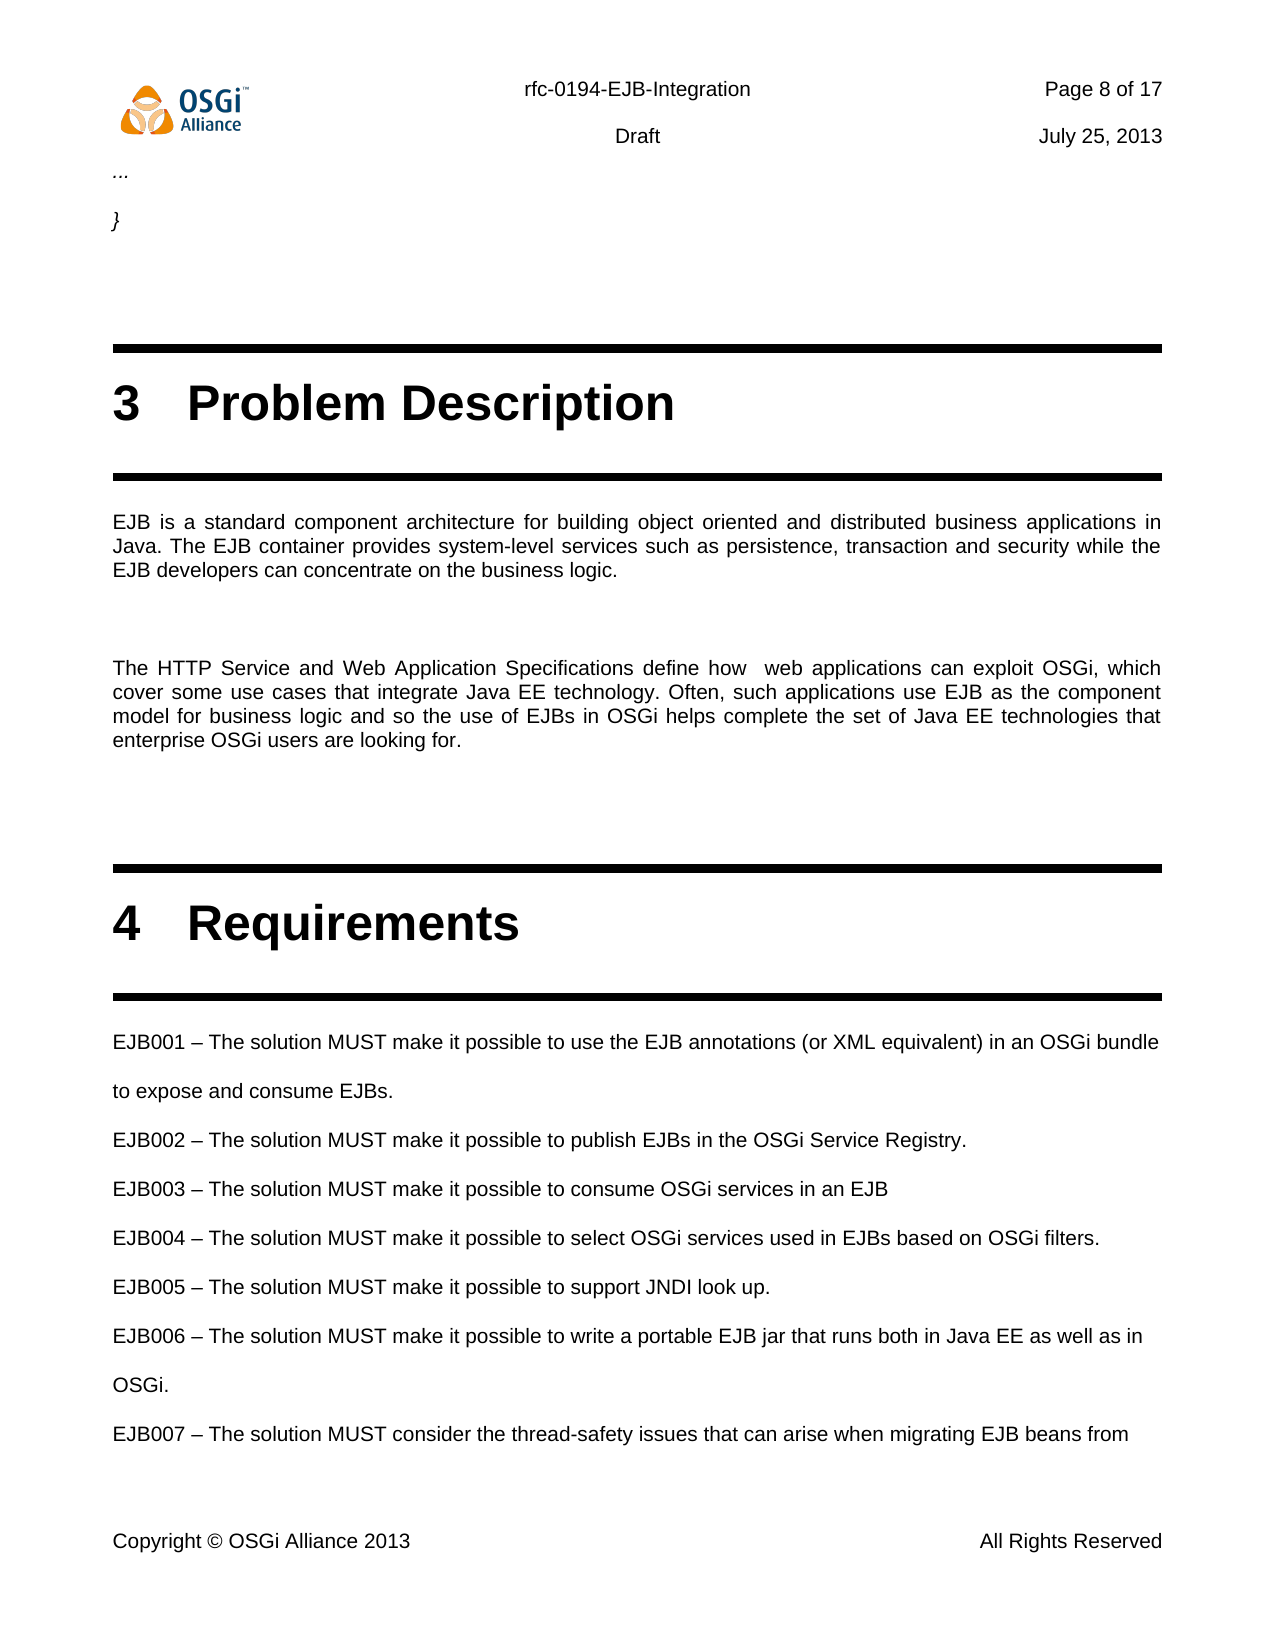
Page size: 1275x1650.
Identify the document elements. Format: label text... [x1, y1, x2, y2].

text EJB003 – The solution MUST make it possible to consume OSGi services in an EJB [112, 1177, 1162, 1201]
picture [113, 78, 257, 142]
text EJB004 – The solution MUST make it possible to select OSGi services used in EJBs based on OSGi filters. [112, 1226, 1162, 1250]
text EJB001 – The solution MUST make it possible to use the EJB annotations (or XML equivalent) in an OSGi bundle [112, 1030, 1162, 1054]
text EJB006 – The solution MUST make it possible to write a portable EJB jar that runs both in Java EE as well as in [112, 1324, 1162, 1348]
text OSGi. [112, 1373, 1162, 1397]
text EJB is a standard component architecture for building object oriented and distributed business applications in Java. The EJB container provides system-level services such as persistence, transaction and security while the EJB developers can concentrate on the business logic. [112, 510, 1162, 582]
text ... [112, 159, 1162, 183]
text The HTTP Service and Web Application Specifications define how web applications can exploit OSGi, which cover some use cases that integrate Java EE technology. Often, such applications use EJB as the component model for business logic and so the use of EJBs in OSGi helps complete the set of Java EE technologies that enterprise OSGi users are looking for. [112, 656, 1162, 752]
text } [112, 208, 1162, 232]
text EJB007 – The solution MUST consider the thread-safety issues that can arise when migrating EJB beans from [112, 1422, 1162, 1446]
text EJB002 – The solution MUST make it possible to publish EJBs in the OSGi Service Registry. [112, 1128, 1162, 1152]
subtitle Requirements [112, 865, 1162, 1001]
subtitle Problem Description [112, 345, 1162, 481]
text EJB005 – The solution MUST make it possible to support JNDI look up. [112, 1275, 1162, 1299]
text to expose and consume EJBs. [112, 1079, 1162, 1103]
